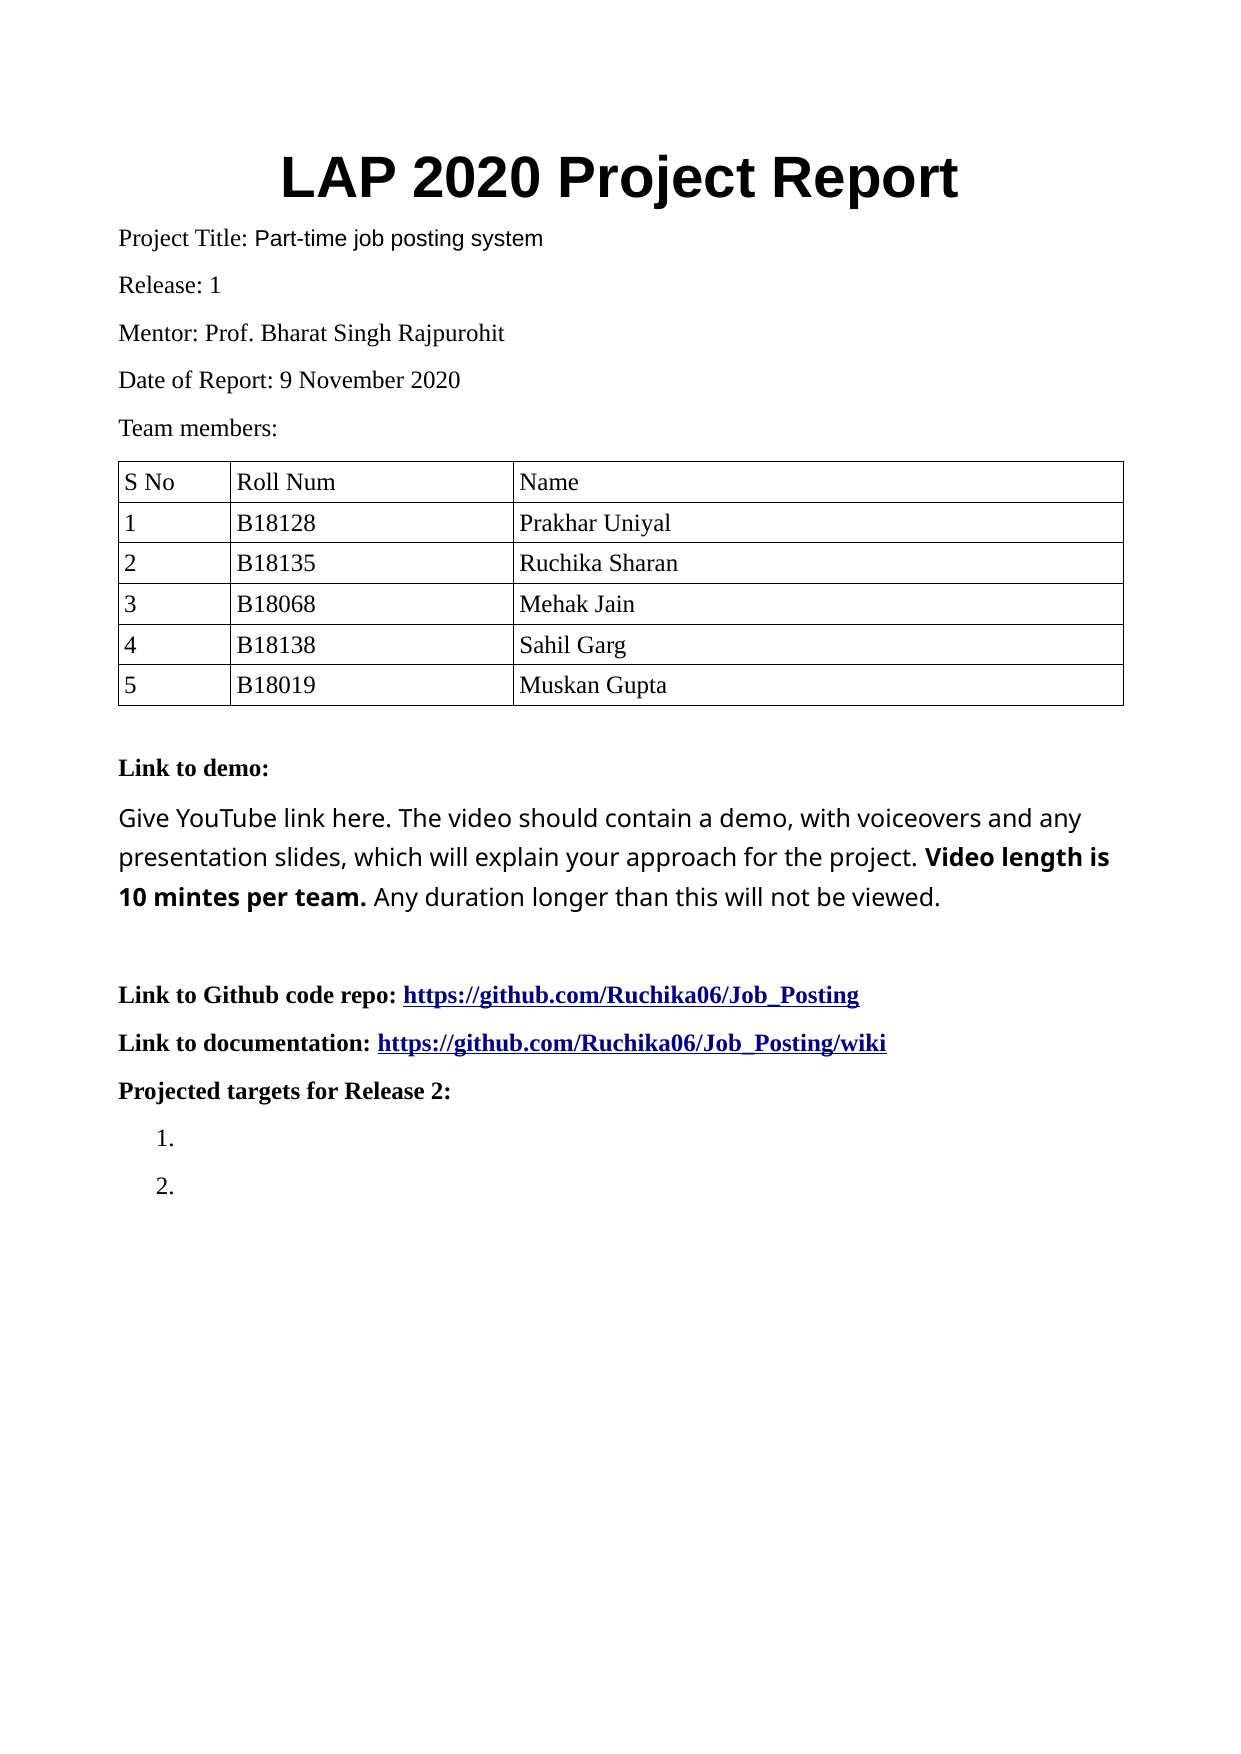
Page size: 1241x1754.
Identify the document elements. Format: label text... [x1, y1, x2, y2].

table_cell Ruchika Sharan [514, 543, 1123, 583]
table_header Name [514, 462, 1123, 501]
table_cell Sahil Garg [514, 625, 1123, 664]
text Link to documentation: https://github.com/Ruchika06/Job_Posting/wiki [118, 1028, 1122, 1057]
table_cell B18068 [231, 584, 513, 624]
table_cell Prakhar Uniyal [514, 503, 1123, 542]
text Link to Github code repo: https://github.com/Ruchika06/Job_Posting [118, 981, 1122, 1009]
table_cell Muskan Gupta [514, 665, 1123, 705]
text Project Title: Part-time job posting system [118, 223, 1122, 251]
table_cell 1 [119, 503, 230, 542]
text Give YouTube link here. The video should contain a demo, with voiceovers and any presentation slides, which will explain your approach for the project. Video length is 10 mintes per team. Any duration longer than this will not be viewed. [118, 801, 1122, 913]
table_cell 5 [119, 665, 230, 705]
text Projected targets for Release 2: [118, 1076, 1122, 1104]
table_cell 3 [119, 584, 230, 624]
table_cell B18135 [231, 543, 513, 583]
table_cell Mehak Jain [514, 584, 1123, 624]
title LAP 2020 Project Report [118, 143, 1122, 210]
table_header S No [119, 462, 230, 501]
table_cell B18019 [231, 665, 513, 705]
table_cell B18138 [231, 625, 513, 664]
table_cell 4 [119, 625, 230, 664]
table_cell 2 [119, 543, 230, 583]
text Link to demo: [118, 753, 1122, 782]
text Date of Report: 9 November 2020 [118, 366, 1122, 394]
text Mentor: Prof. Bharat Singh Rajpurohit [118, 318, 1122, 347]
text Team members: [118, 413, 1122, 442]
table_cell B18128 [231, 503, 513, 542]
table_header Roll Num [231, 462, 513, 501]
text Release: 1 [118, 270, 1122, 299]
